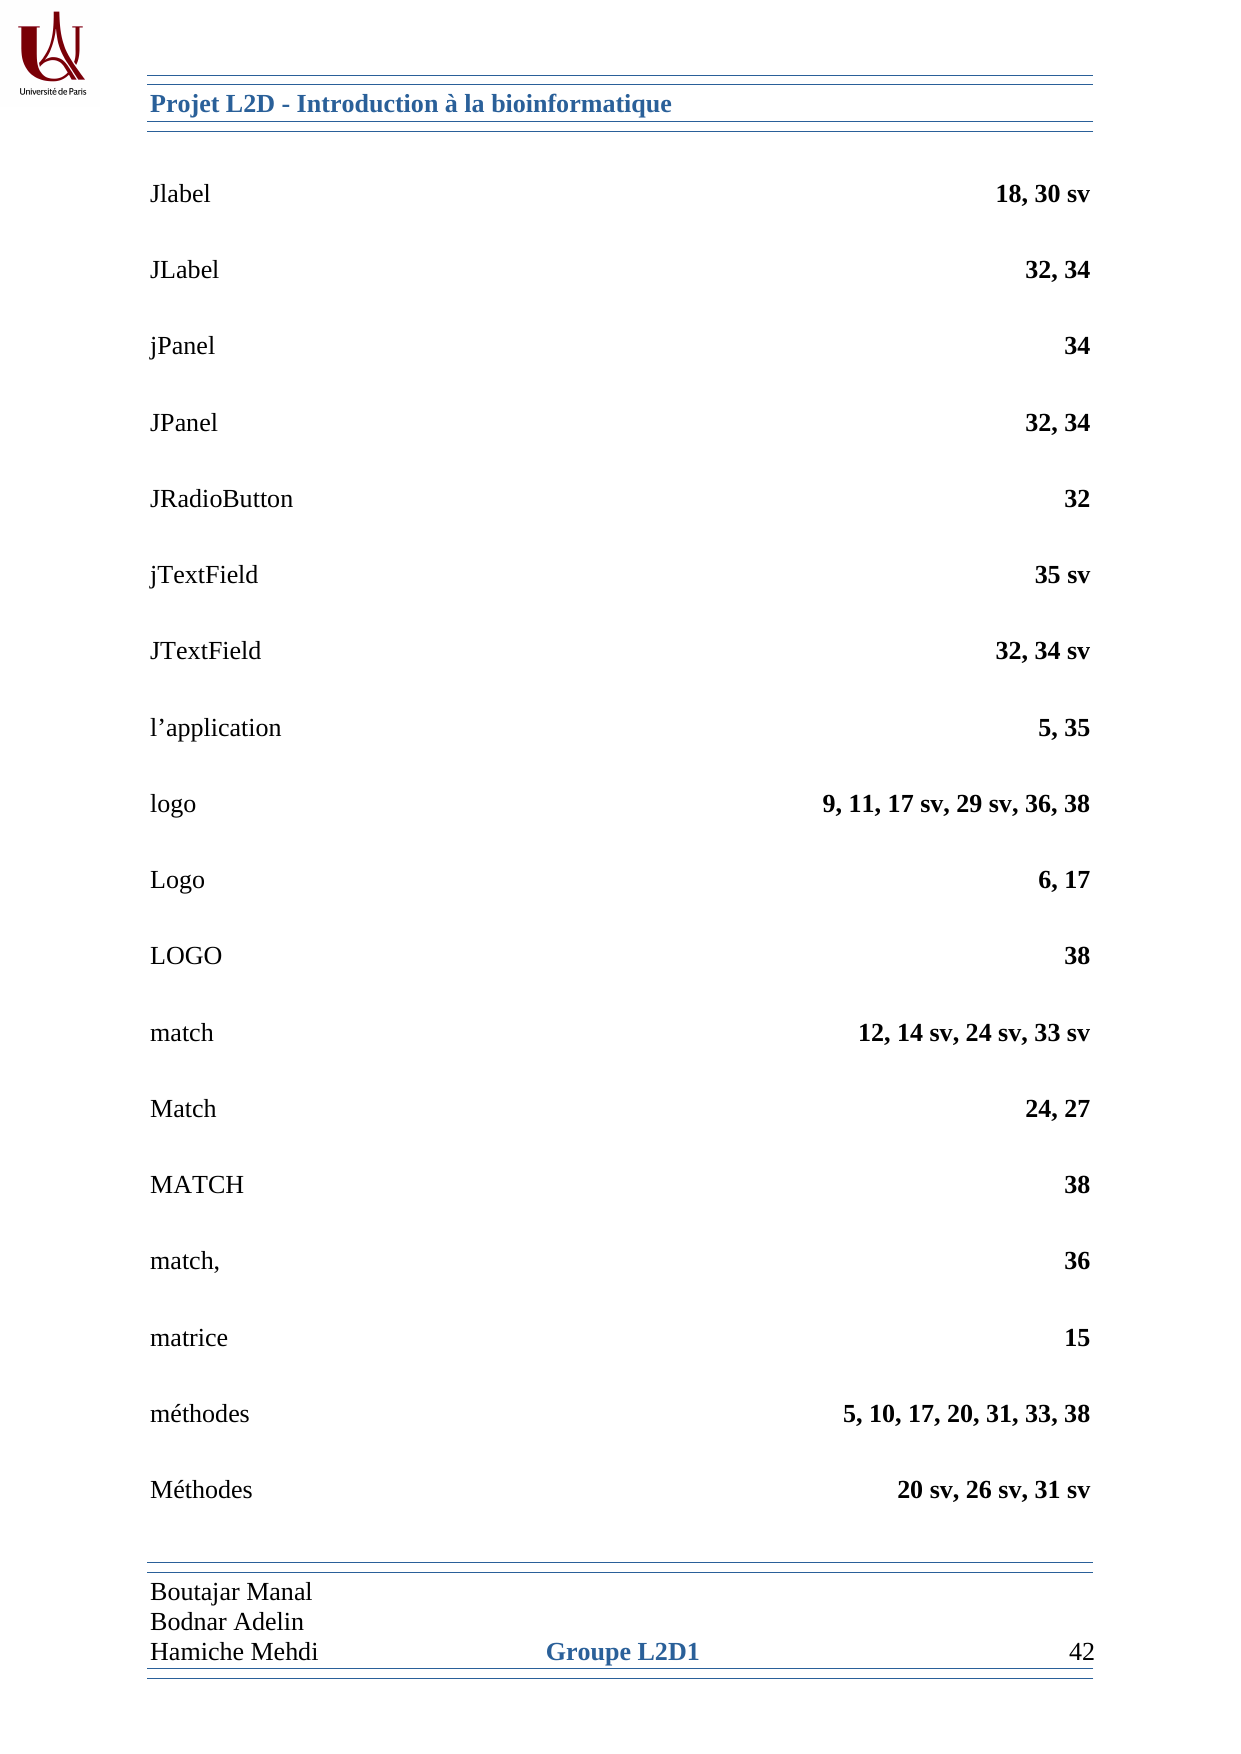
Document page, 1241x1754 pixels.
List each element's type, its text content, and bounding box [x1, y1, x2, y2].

picture [0, 0, 101, 107]
text JPanel 32, 34 [150, 407, 1090, 437]
text match, 36 [150, 1245, 1090, 1275]
text l’application 5, 35 [150, 712, 1090, 742]
text JLabel 32, 34 [150, 254, 1090, 284]
text Logo 6, 17 [150, 864, 1090, 894]
text méthodes 5, 10, 17, 20, 31, 33, 38 [150, 1398, 1090, 1428]
text LOGO 38 [150, 940, 1090, 970]
text Match 24, 27 [150, 1093, 1090, 1123]
text jPanel 34 [150, 330, 1090, 360]
text matrice 15 [150, 1322, 1090, 1352]
text Méthodes 20 sv, 26 sv, 31 sv [150, 1474, 1090, 1504]
text Jlabel 18, 30 sv [150, 178, 1090, 208]
text match 12, 14 sv, 24 sv, 33 sv [150, 1017, 1090, 1047]
text jTextField 35 sv [150, 559, 1090, 589]
text JTextField 32, 34 sv [150, 635, 1090, 665]
text MATCH 38 [150, 1169, 1090, 1199]
text logo 9, 11, 17 sv, 29 sv, 36, 38 [150, 788, 1090, 818]
text JRadioButton 32 [150, 483, 1090, 513]
